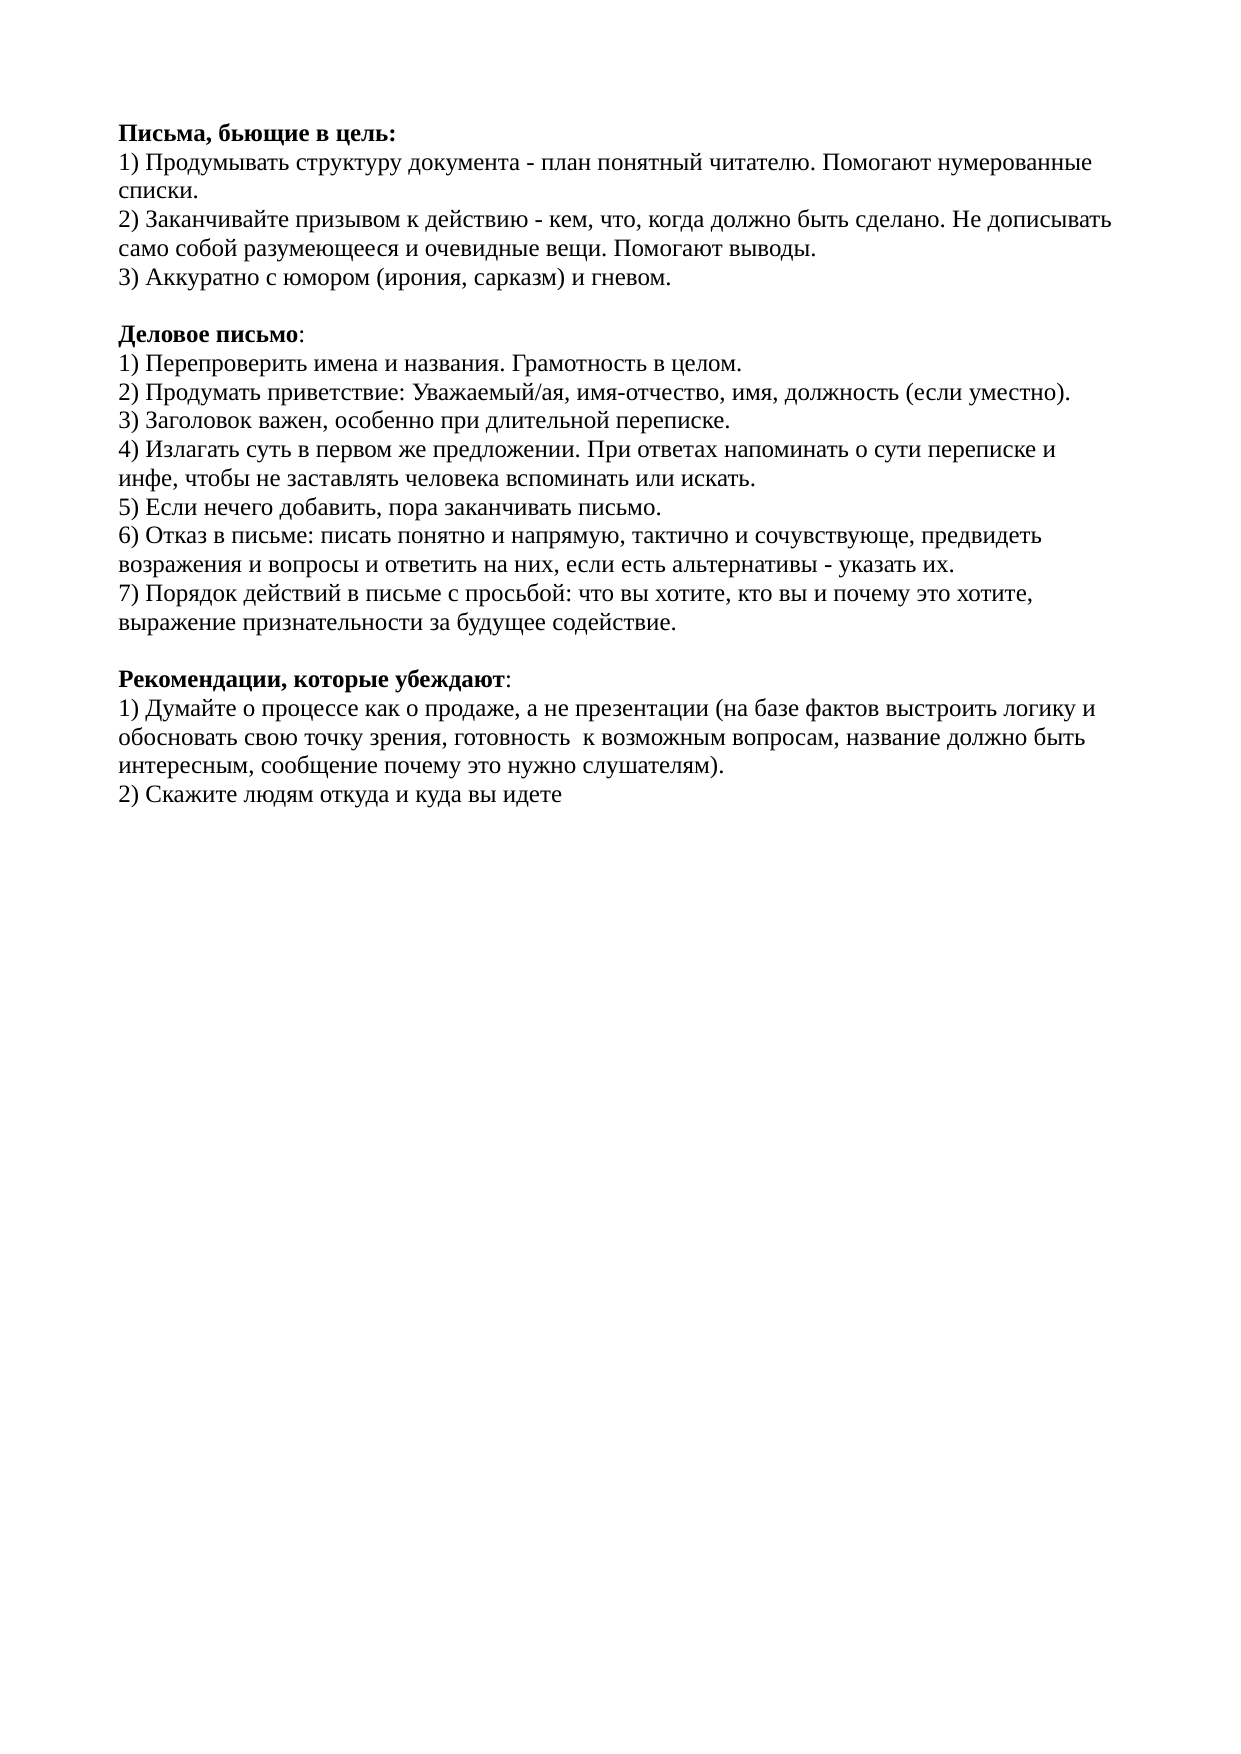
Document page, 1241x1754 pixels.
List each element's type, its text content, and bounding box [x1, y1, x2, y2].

text Рекомендации, которые убеждают: [118, 664, 1122, 693]
text 2) Скажите людям откуда и куда вы идете [118, 779, 1122, 808]
text 7) Порядок действий в письме с просьбой: что вы хотите, кто вы и почему это хотите, выражение признательности за будущее содействие. [118, 578, 1122, 636]
text Письма, бьющие в цель: [118, 118, 1122, 147]
text 2) Заканчивайте призывом к действию - кем, что, когда должно быть сделано. Не дописывать само собой разумеющееся и очевидные вещи. Помогают выводы. [118, 204, 1122, 262]
text 3) Заголовок важен, особенно при длительной переписке. [118, 406, 1122, 434]
text 6) Отказ в письме: писать понятно и напрямую, тактично и сочувствующе, предвидеть возражения и вопросы и ответить на них, если есть альтернативы - указать их. [118, 521, 1122, 578]
text 4) Излагать суть в первом же предложении. При ответах напоминать о сути переписке и инфе, чтобы не заставлять человека вспоминать или искать. [118, 434, 1122, 492]
text 3) Аккуратно с юмором (ирония, сарказм) и гневом. [118, 262, 1122, 291]
text 5) Если нечего добавить, пора заканчивать письмо. [118, 492, 1122, 521]
text 1) Думайте о процессе как о продаже, а не презентации (на базе фактов выстроить логику и обосновать свою точку зрения, готовность к возможным вопросам, название должно быть интересным, сообщение почему это нужно слушателям). [118, 693, 1122, 779]
text 1) Продумывать структуру документа - план понятный читателю. Помогают нумерованные списки. [118, 147, 1122, 204]
text 2) Продумать приветствие: Уважаемый/ая, имя-отчество, имя, должность (если уместно). [118, 377, 1122, 406]
text 1) Перепроверить имена и названия. Грамотность в целом. [118, 348, 1122, 377]
text Деловое письмо: [118, 319, 1122, 348]
